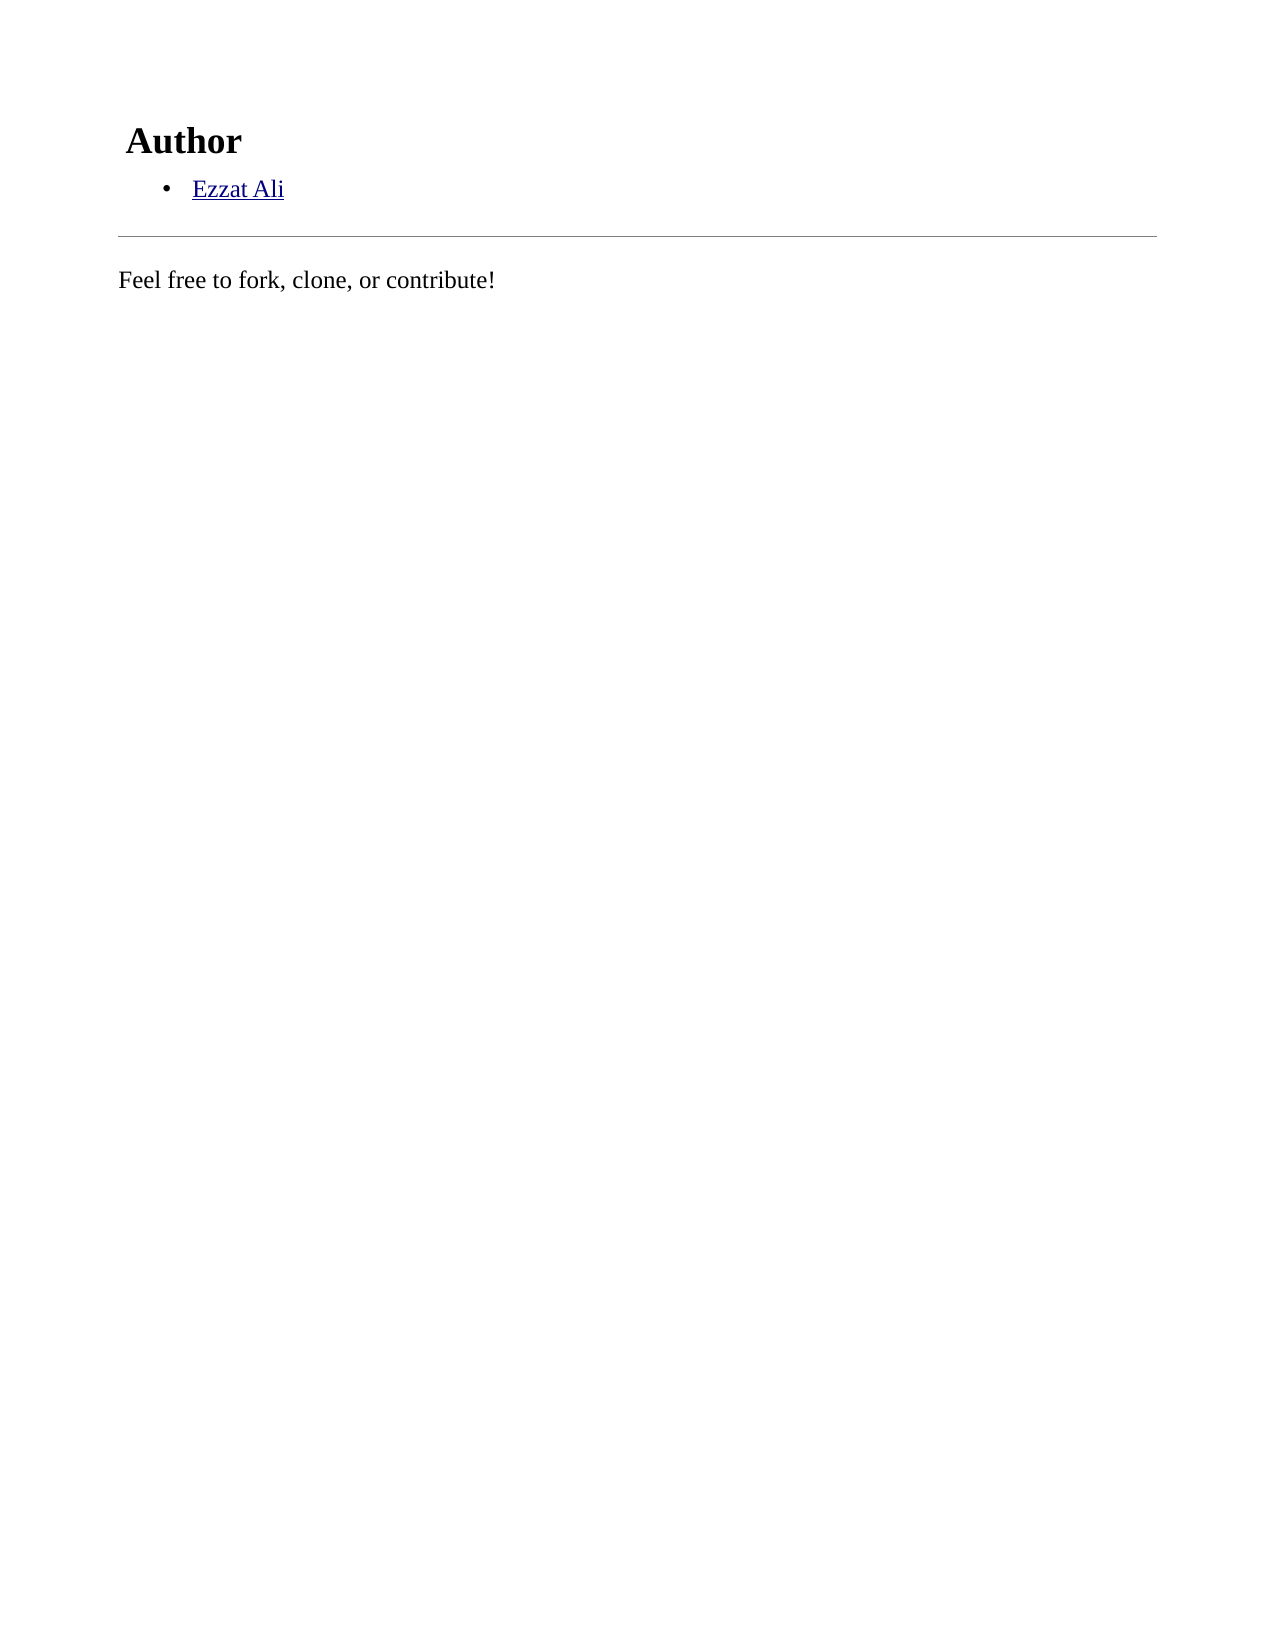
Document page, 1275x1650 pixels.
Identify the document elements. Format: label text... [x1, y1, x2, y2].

list Ezzat Ali [162, 174, 1157, 202]
text Feel free to fork, clone, or contribute! [118, 266, 1157, 294]
subtitle 👨‍💻 Author [118, 118, 1157, 161]
